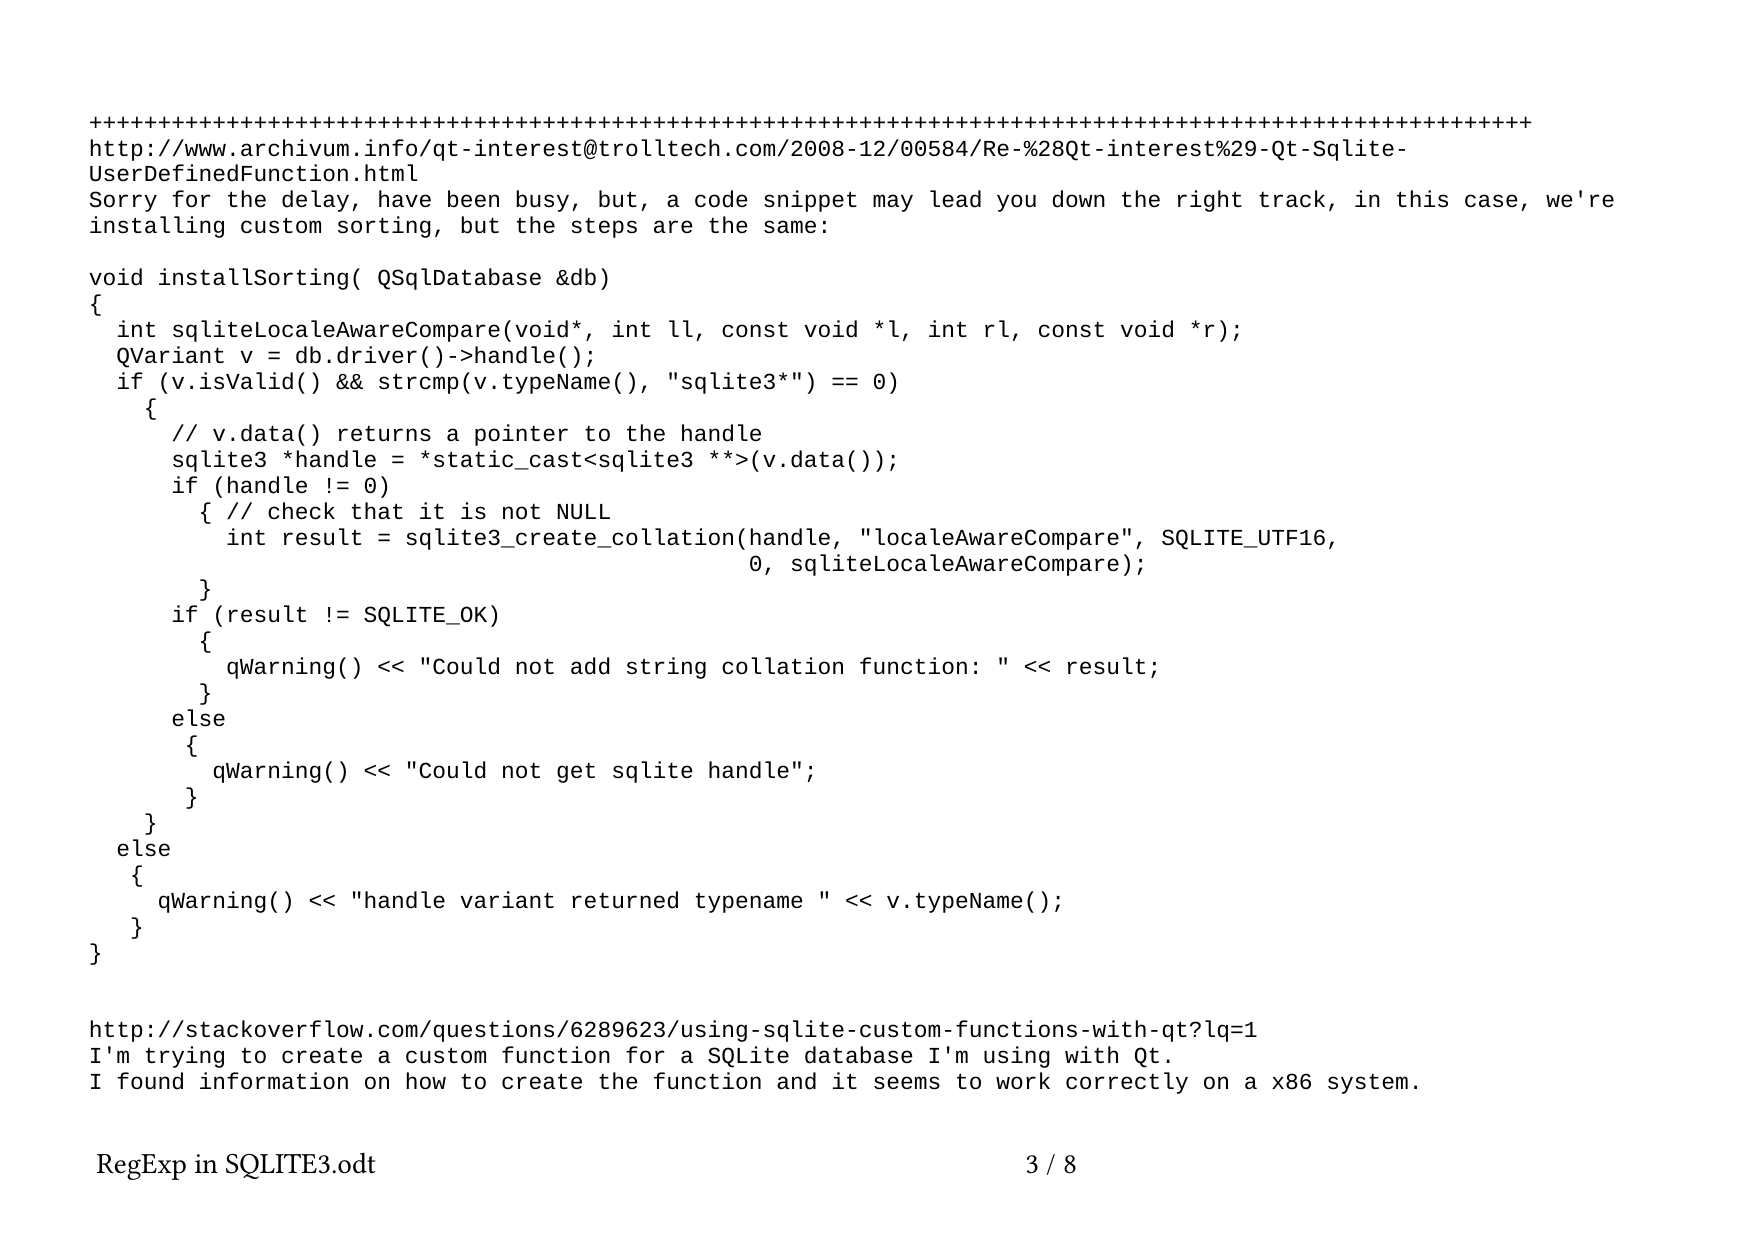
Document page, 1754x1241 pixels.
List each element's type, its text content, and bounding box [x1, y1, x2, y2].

text else [88, 707, 1665, 733]
text void installSorting( QSqlDatabase &db) [88, 267, 1665, 292]
text } [88, 682, 1665, 707]
text I found information on how to create the function and it seems to work correctly on a x86 system. [88, 1071, 1665, 1097]
text { [88, 292, 1665, 318]
text { [88, 630, 1665, 656]
text int sqliteLocaleAwareCompare(void*, int ll, const void *l, int rl, const void *r); [88, 318, 1665, 344]
text QVariant v = db.driver()->handle(); [88, 344, 1665, 370]
text int result = sqlite3_create_collation(handle, "localeAwareCompare", SQLITE_UTF16, [88, 526, 1665, 552]
text http://stackoverflow.com/questions/6289623/using-sqlite-custom-functions-with-qt?lq=1 [88, 1019, 1665, 1045]
text qWarning() << "Could not get sqlite handle"; [88, 759, 1665, 785]
text Sorry for the delay, have been busy, but, a code snippet may lead you down the right track, in this case, we're installing custom sorting, but the steps are the same: [88, 189, 1665, 241]
text { // check that it is not NULL [88, 500, 1665, 526]
text } [88, 941, 1665, 967]
text if (result != SQLITE_OK) [88, 604, 1665, 630]
text I'm trying to create a custom function for a SQLite database I'm using with Qt. [88, 1045, 1665, 1071]
text if (handle != 0) [88, 474, 1665, 500]
text sqlite3 *handle = *static_cast<sqlite3 **>(v.data()); [88, 448, 1665, 474]
text 0, sqliteLocaleAwareCompare); [88, 552, 1665, 578]
text http://www.archivum.info/qt-interest@trolltech.com/2008-12/00584/Re-%28Qt-interest%29-Qt-Sqlite-UserDefinedFunction.html [88, 137, 1665, 189]
text qWarning() << "Could not add string collation function: " << result; [88, 656, 1665, 682]
text // v.data() returns a pointer to the handle [88, 422, 1665, 448]
text } [88, 578, 1665, 604]
text } [88, 785, 1665, 811]
text } [88, 811, 1665, 837]
text { [88, 396, 1665, 422]
text { [88, 733, 1665, 759]
text { [88, 863, 1665, 889]
text if (v.isValid() && strcmp(v.typeName(), "sqlite3*") == 0) [88, 370, 1665, 396]
text +++++++++++++++++++++++++++++++++++++++++++++++++++++++++++++++++++++++++++++++++++++++++++++++++++++++++ [88, 111, 1665, 137]
text } [88, 915, 1665, 941]
text qWarning() << "handle variant returned typename " << v.typeName(); [88, 889, 1665, 915]
text else [88, 837, 1665, 863]
